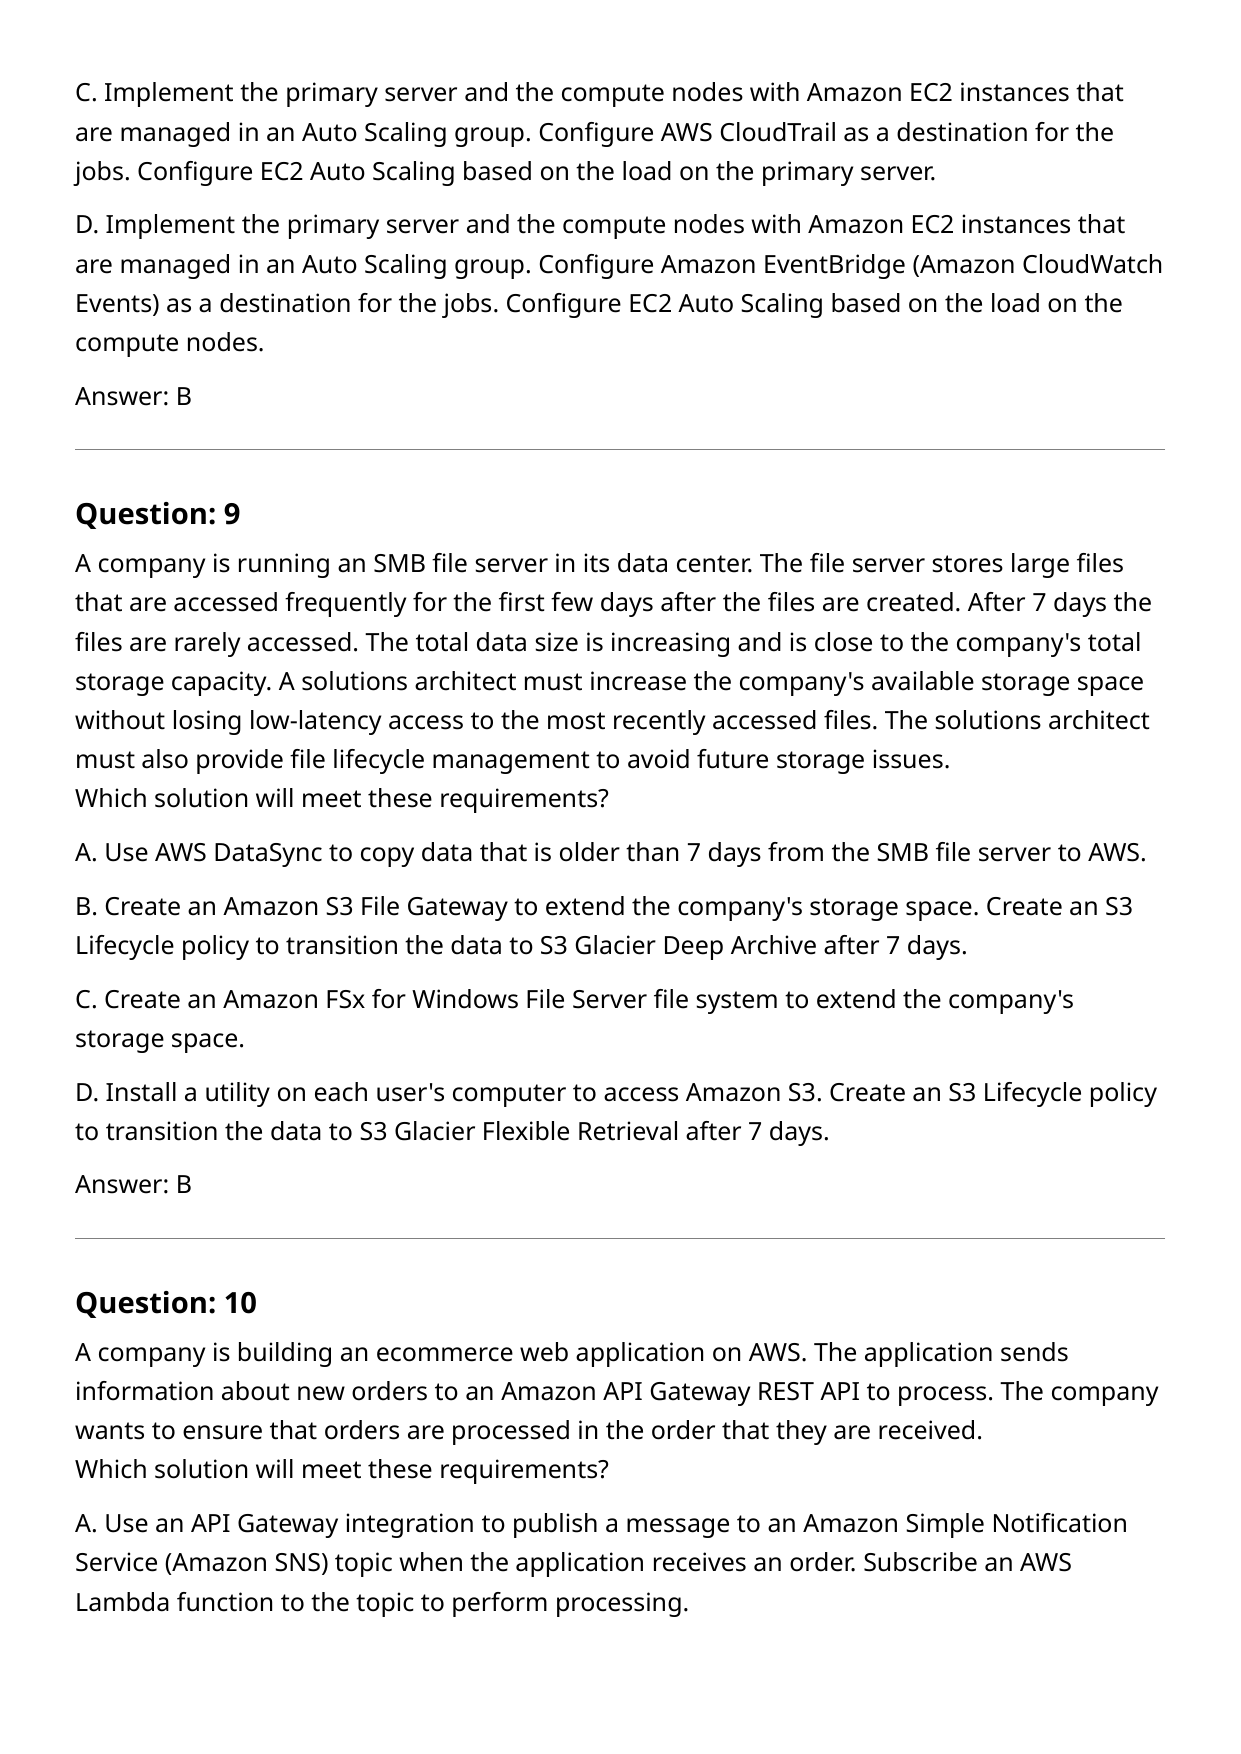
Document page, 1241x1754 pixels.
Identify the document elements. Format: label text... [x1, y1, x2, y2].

text A. Use AWS DataSync to copy data that is older than 7 days from the SMB file server to AWS. [75, 834, 1165, 869]
text A company is running an SMB file server in its data center. The file server stores large files that are accessed frequently for the first few days after the files are created. After 7 days the files are rarely accessed. The total data size is increasing and is close to the company's total storage capacity. A solutions architect must increase the company's available storage space without losing low-latency access to the most recently accessed files. The solutions architect must also provide file lifecycle management to avoid future storage issues. Which solution will meet these requirements? [75, 546, 1165, 815]
subtitle Question: 9 [75, 494, 1165, 533]
subtitle Question: 10 [75, 1282, 1165, 1322]
text C. Create an Amazon FSx for Windows File Server file system to extend the company's storage space. [75, 981, 1165, 1054]
text D. Install a utility on each user's computer to access Amazon S3. Create an S3 Lifecycle policy to transition the data to S3 Glacier Flexible Retrieval after 7 days. [75, 1074, 1165, 1147]
text C. Implement the primary server and the compute nodes with Amazon EC2 instances that are managed in an Auto Scaling group. Configure AWS CloudTrail as a destination for the jobs. Configure EC2 Auto Scaling based on the load on the primary server. [75, 75, 1165, 187]
text A. Use an API Gateway integration to publish a message to an Amazon Simple Notification Service (Amazon SNS) topic when the application receives an order. Subscribe an AWS Lambda function to the topic to perform processing. [75, 1506, 1165, 1618]
text Answer: B [75, 1167, 1165, 1201]
text Answer: B [75, 378, 1165, 412]
text B. Create an Amazon S3 File Gateway to extend the company's storage space. Create an S3 Lifecycle policy to transition the data to S3 Glacier Deep Archive after 7 days. [75, 888, 1165, 962]
text A company is building an ecommerce web application on AWS. The application sends information about new orders to an Amazon API Gateway REST API to process. The company wants to ensure that orders are processed in the order that they are received. Which solution will meet these requirements? [75, 1334, 1165, 1486]
text D. Implement the primary server and the compute nodes with Amazon EC2 instances that are managed in an Auto Scaling group. Configure Amazon EventBridge (Amazon CloudWatch Events) as a destination for the jobs. Configure EC2 Auto Scaling based on the load on the compute nodes. [75, 207, 1165, 359]
